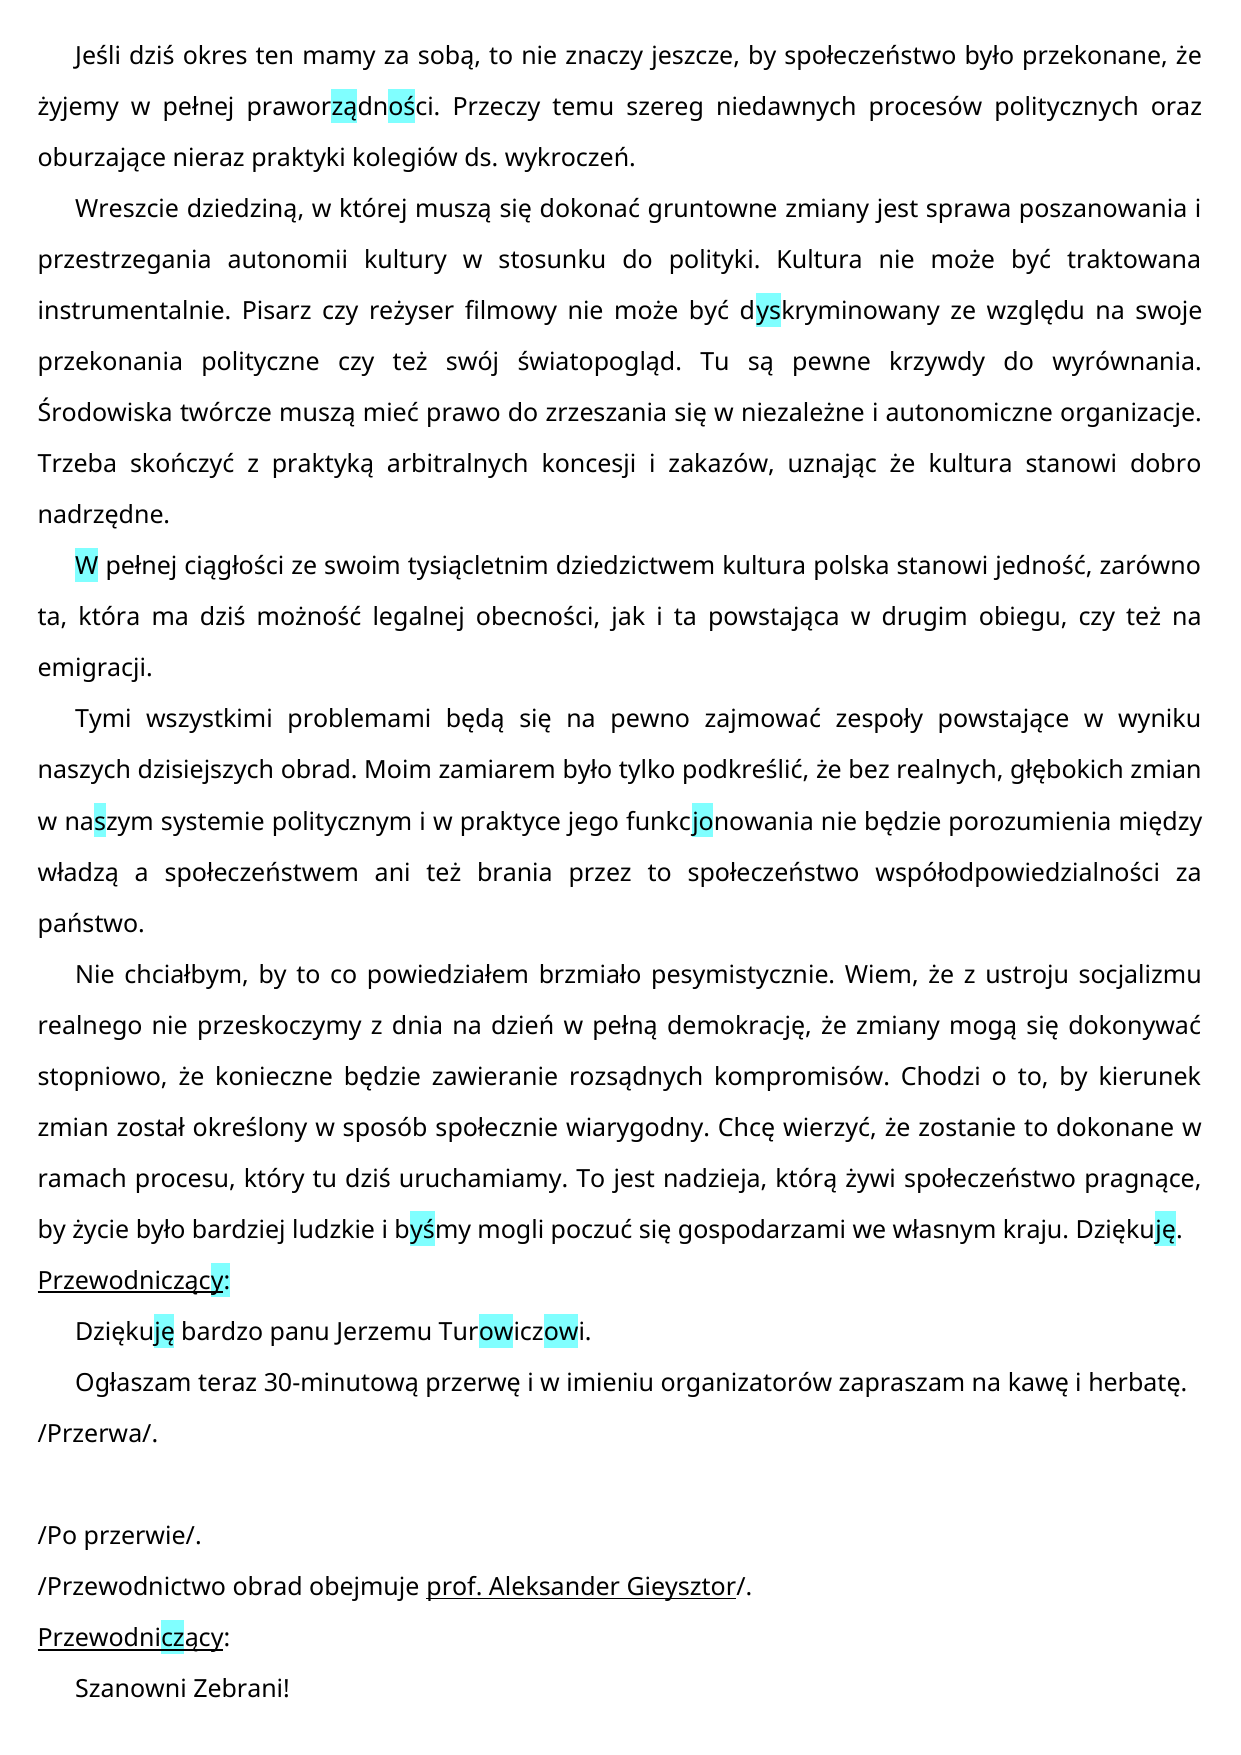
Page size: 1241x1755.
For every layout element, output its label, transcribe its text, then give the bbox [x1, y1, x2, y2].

text Wreszcie dziedziną, w której muszą się dokonać gruntowne zmiany jest sprawa poszanowania i przestrzegania autonomii kultury w stosunku do polityki. Kultura nie może być traktowana instrumentalnie. Pisarz czy reżyser filmowy nie może być dyskryminowany ze względu na swoje przekonania polityczne czy też swój światopogląd. Tu są pewne krzywdy do wyrównania. Środowiska twórcze muszą mieć prawo do zrzeszania się w niezależne i autonomiczne organizacje. Trzeba skończyć z praktyką arbitralnych koncesji i zakazów, uznając że kultura stanowi dobro nadrzędne. [37, 191, 1203, 531]
text Przewodniczący: [37, 1620, 1203, 1654]
text Nie chciałbym, by to co powiedziałem brzmiało pesymistycznie. Wiem, że z ustroju socjalizmu realnego nie przeskoczymy z dnia na dzień w pełną demokrację, że zmiany mogą się dokonywać stopniowo, że konieczne będzie zawieranie rozsądnych kompromisów. Chodzi o to, by kierunek zmian został określony w sposób społecznie wiarygodny. Chcę wierzyć, że zostanie to dokonane w ramach procesu, który tu dziś uruchamiamy. To jest nadzieja, którą żywi społeczeństwo pragnące, by życie było bardziej ludzkie i byśmy mogli poczuć się gospodarzami we własnym kraju. Dziękuję. [37, 956, 1203, 1246]
text Ogłaszam teraz 30-minutową przerwę i w imieniu organizatorów zapraszam na kawę i herbatę. [37, 1364, 1203, 1399]
text /Przewodnictwo obrad obejmuje prof. Aleksander Gieysztor/. [37, 1569, 1203, 1603]
text /Po przerwie/. [37, 1518, 1203, 1552]
text Jeśli dziś okres ten mamy za sobą, to nie znaczy jeszcze, by społeczeństwo było przekonane, że żyjemy w pełnej praworządności. Przeczy temu szereg niedawnych procesów politycznych oraz oburzające nieraz praktyki kolegiów ds. wykroczeń. [37, 37, 1203, 174]
text W pełnej ciągłości ze swoim tysiącletnim dziedzictwem kultura polska stanowi jedność, zarówno ta, która ma dziś możność legalnej obecności, jak i ta powstająca w drugim obiegu, czy też na emigracji. [37, 548, 1203, 684]
text Przewodniczący: [37, 1262, 1203, 1297]
text /Przerwa/. [37, 1416, 1203, 1450]
text Dziękuję bardzo panu Jerzemu Turowiczowi. [37, 1313, 1203, 1348]
text Szanowni Zebrani! [37, 1671, 1203, 1705]
text Tymi wszystkimi problemami będą się na pewno zajmować zespoły powstające w wyniku naszych dzisiejszych obrad. Moim zamiarem było tylko podkreślić, że bez realnych, głębokich zmian w naszym systemie politycznym i w praktyce jego funkcjonowania nie będzie porozumienia między władzą a społeczeństwem ani też brania przez to społeczeństwo współodpowiedzialności za państwo. [37, 701, 1203, 939]
